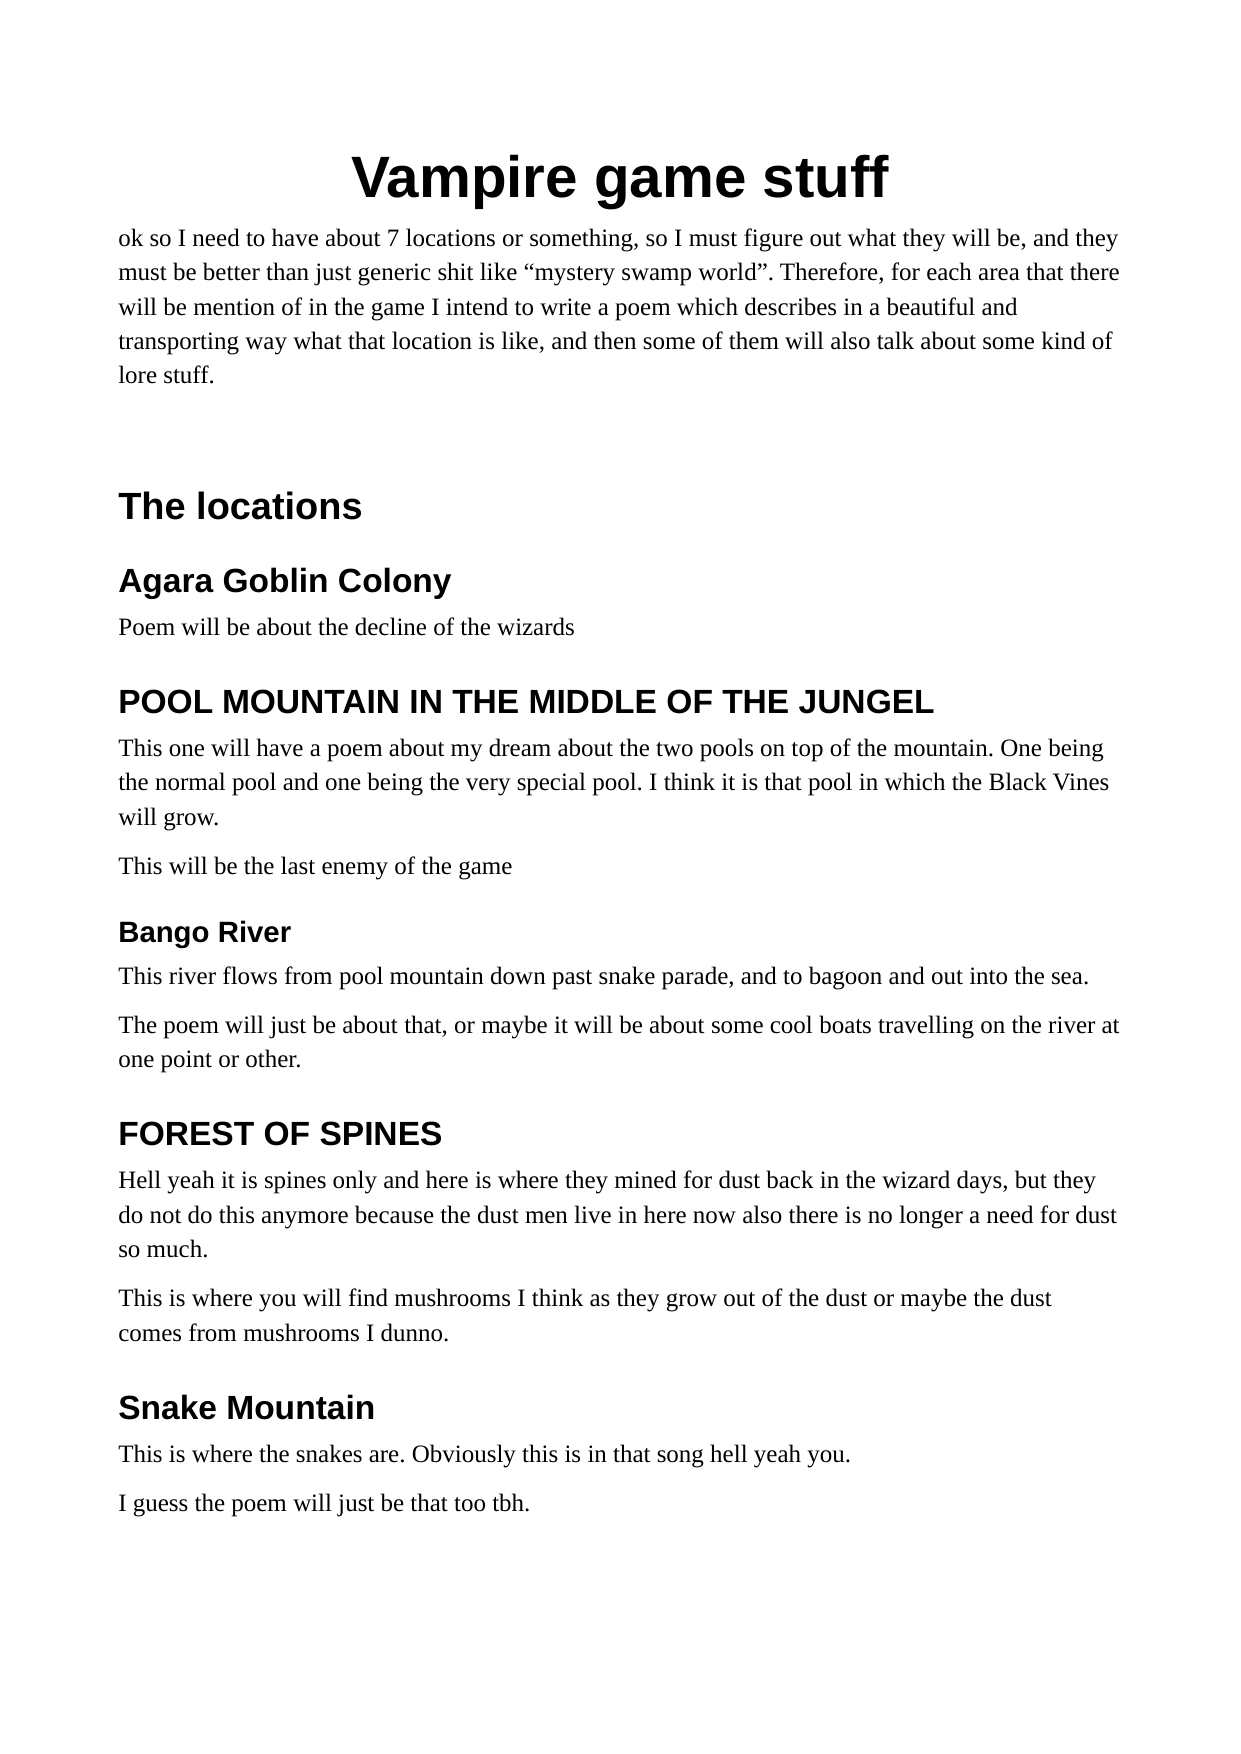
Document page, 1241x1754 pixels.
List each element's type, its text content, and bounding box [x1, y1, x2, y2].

text ok so I need to have about 7 locations or something, so I must figure out what they will be, and they must be better than just generic shit like “mystery swamp world”. Therefore, for each area that there will be mention of in the game I intend to write a poem which describes in a beautiful and transporting way what that location is like, and then some of them will also talk about some kind of lore stuff. [118, 223, 1122, 389]
text This will be the last enemy of the game [118, 851, 1122, 880]
text Hell yeah it is spines only and here is where they mined for dust back in the wizard days, but they do not do this anymore because the dust men live in here now also there is no longer a need for dust so much. [118, 1165, 1122, 1263]
subtitle Agara Goblin Colony [118, 561, 1122, 599]
title Vampire game stuff [118, 143, 1122, 210]
text I guess the poem will just be that too tbh. [118, 1488, 1122, 1517]
text This is where the snakes are. Obviously this is in that song hell yeah you. [118, 1439, 1122, 1468]
subtitle The locations [118, 484, 1122, 527]
text The poem will just be about that, or maybe it will be about some cool boats travelling on the river at one point or other. [118, 1010, 1122, 1073]
text This river flows from pool mountain down past snake parade, and to bagoon and out into the sea. [118, 961, 1122, 989]
text This is where you will find mushrooms I think as they grow out of the dust or maybe the dust comes from mushrooms I dunno. [118, 1283, 1122, 1347]
subtitle POOL MOUNTAIN IN THE MIDDLE OF THE JUNGEL [118, 682, 1122, 720]
text Poem will be about the decline of the wizards [118, 612, 1122, 641]
subtitle Bango River [118, 914, 1122, 948]
text This one will have a poem about my dream about the two pools on top of the mountain. One being the normal pool and one being the very special pool. I think it is that pool in which the Black Vines will grow. [118, 733, 1122, 831]
subtitle FOREST OF SPINES [118, 1114, 1122, 1153]
subtitle Snake Mountain [118, 1388, 1122, 1426]
